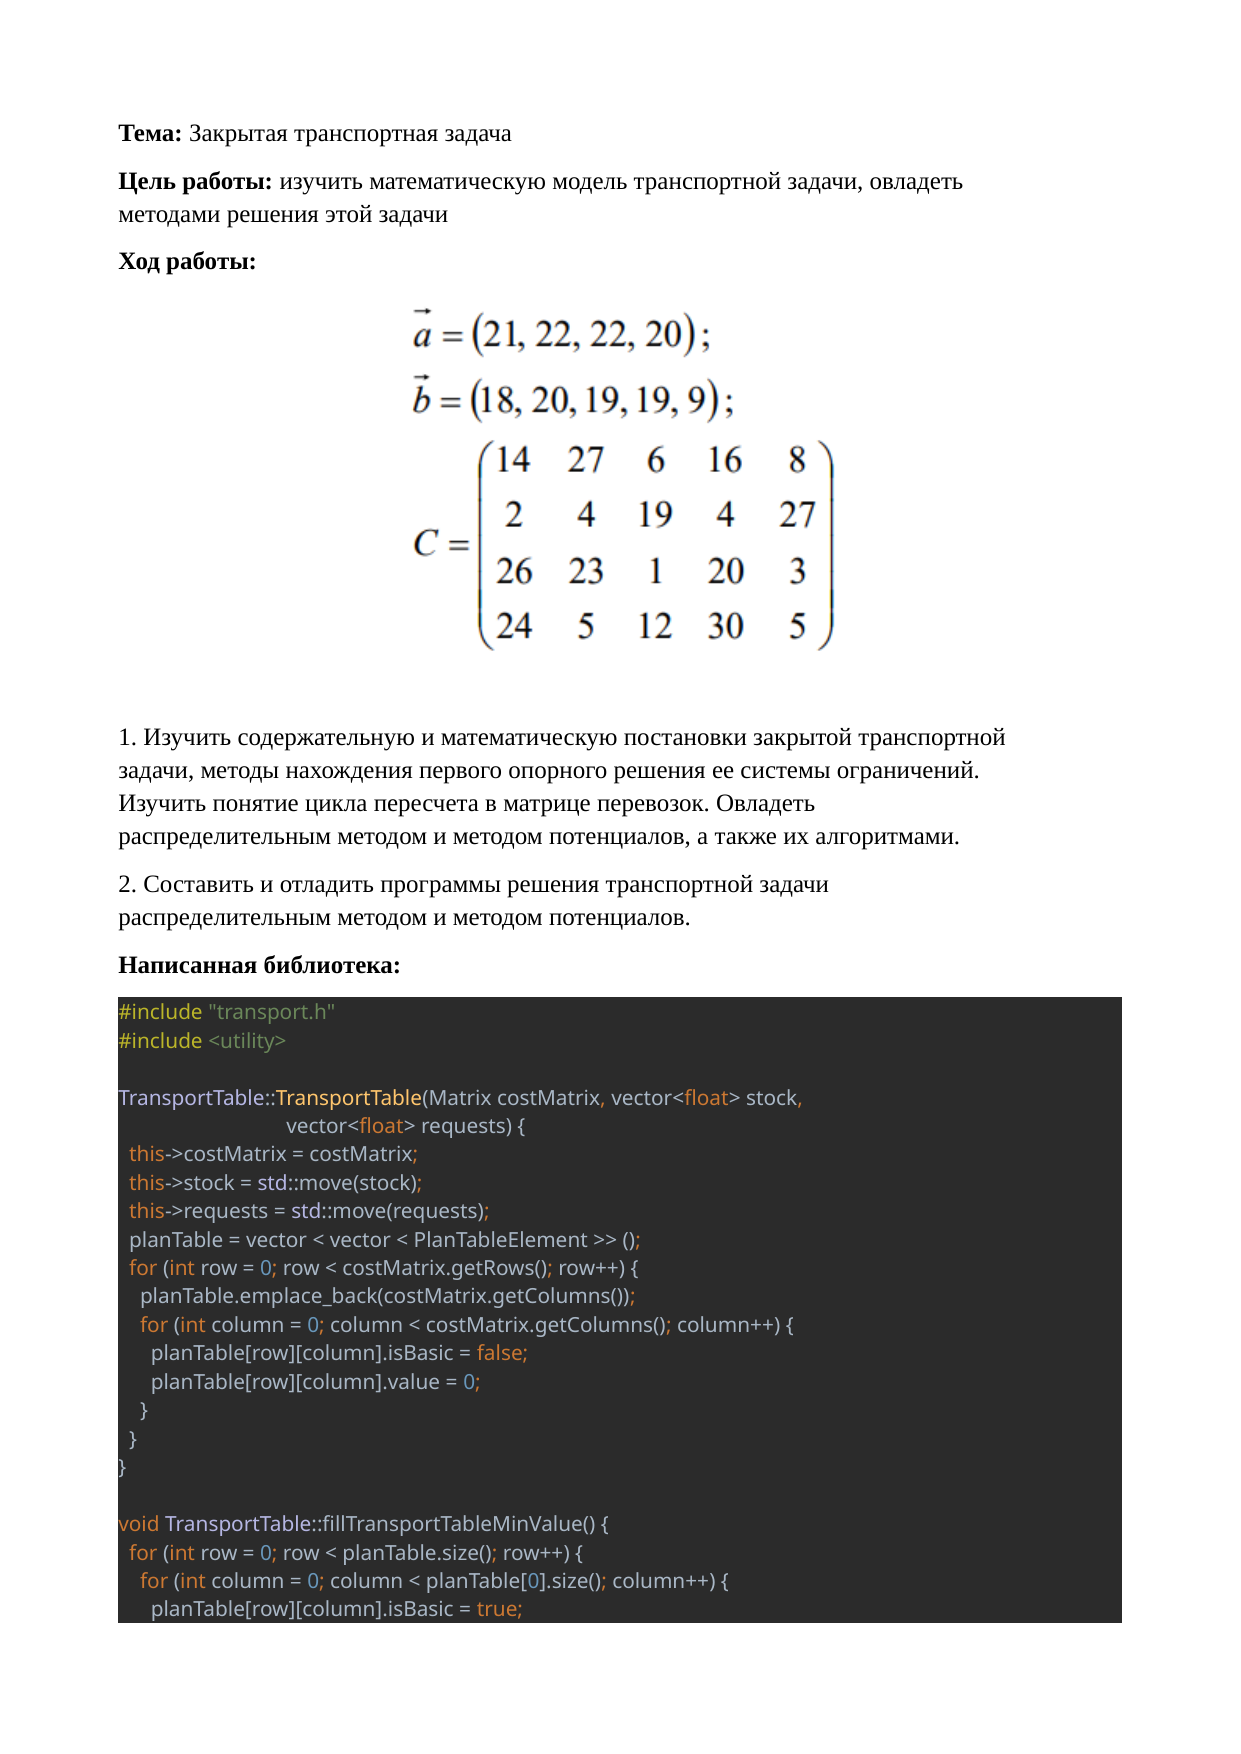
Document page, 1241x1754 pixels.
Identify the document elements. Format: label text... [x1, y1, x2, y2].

text Тема: Закрытая транспортная задача [118, 118, 1017, 147]
text Цель работы: изучить математическую модель транспортной задачи, овладеть методами решения этой задачи [118, 166, 1017, 227]
text Написанная библиотека: [118, 950, 1017, 978]
text 1. Изучить содержательную и математическую постановки закрытой транспортной задачи, методы нахождения первого опорного решения ее системы ограничений. Изучить понятие цикла пересчета в матрице перевозок. Овладеть распределительным методом и методом потенциалов, а также их алгоритмами. [118, 722, 1017, 850]
text #include "transport.h" #include <utility> TransportTable::TransportTable(Matrix costMatrix, vector<float> stock, vector<float> requests) { this->costMatrix = costMatrix; this->stock = std::move(stock); this->requests = std::move(requests); planTable = vector < vector < PlanTableElement >> (); for (int row = 0; row < costMatrix.getRows(); row++) { planTable.emplace_back(costMatrix.getColumns()); for (int column = 0; column < costMatrix.getColumns(); column++) { planTable[row][column].isBasic = false; planTable[row][column].value = 0; } } } void TransportTable::fillTransportTableMinValue() { for (int row = 0; row < planTable.size(); row++) { for (int column = 0; column < planTable[0].size(); column++) { planTable[row][column].isBasic = true; [118, 997, 1122, 1623]
picture [387, 293, 853, 676]
text Ход работы: [118, 246, 1017, 275]
text 2. Составить и отладить программы решения транспортной задачи распределительным методом и методом потенциалов. [118, 869, 1017, 931]
